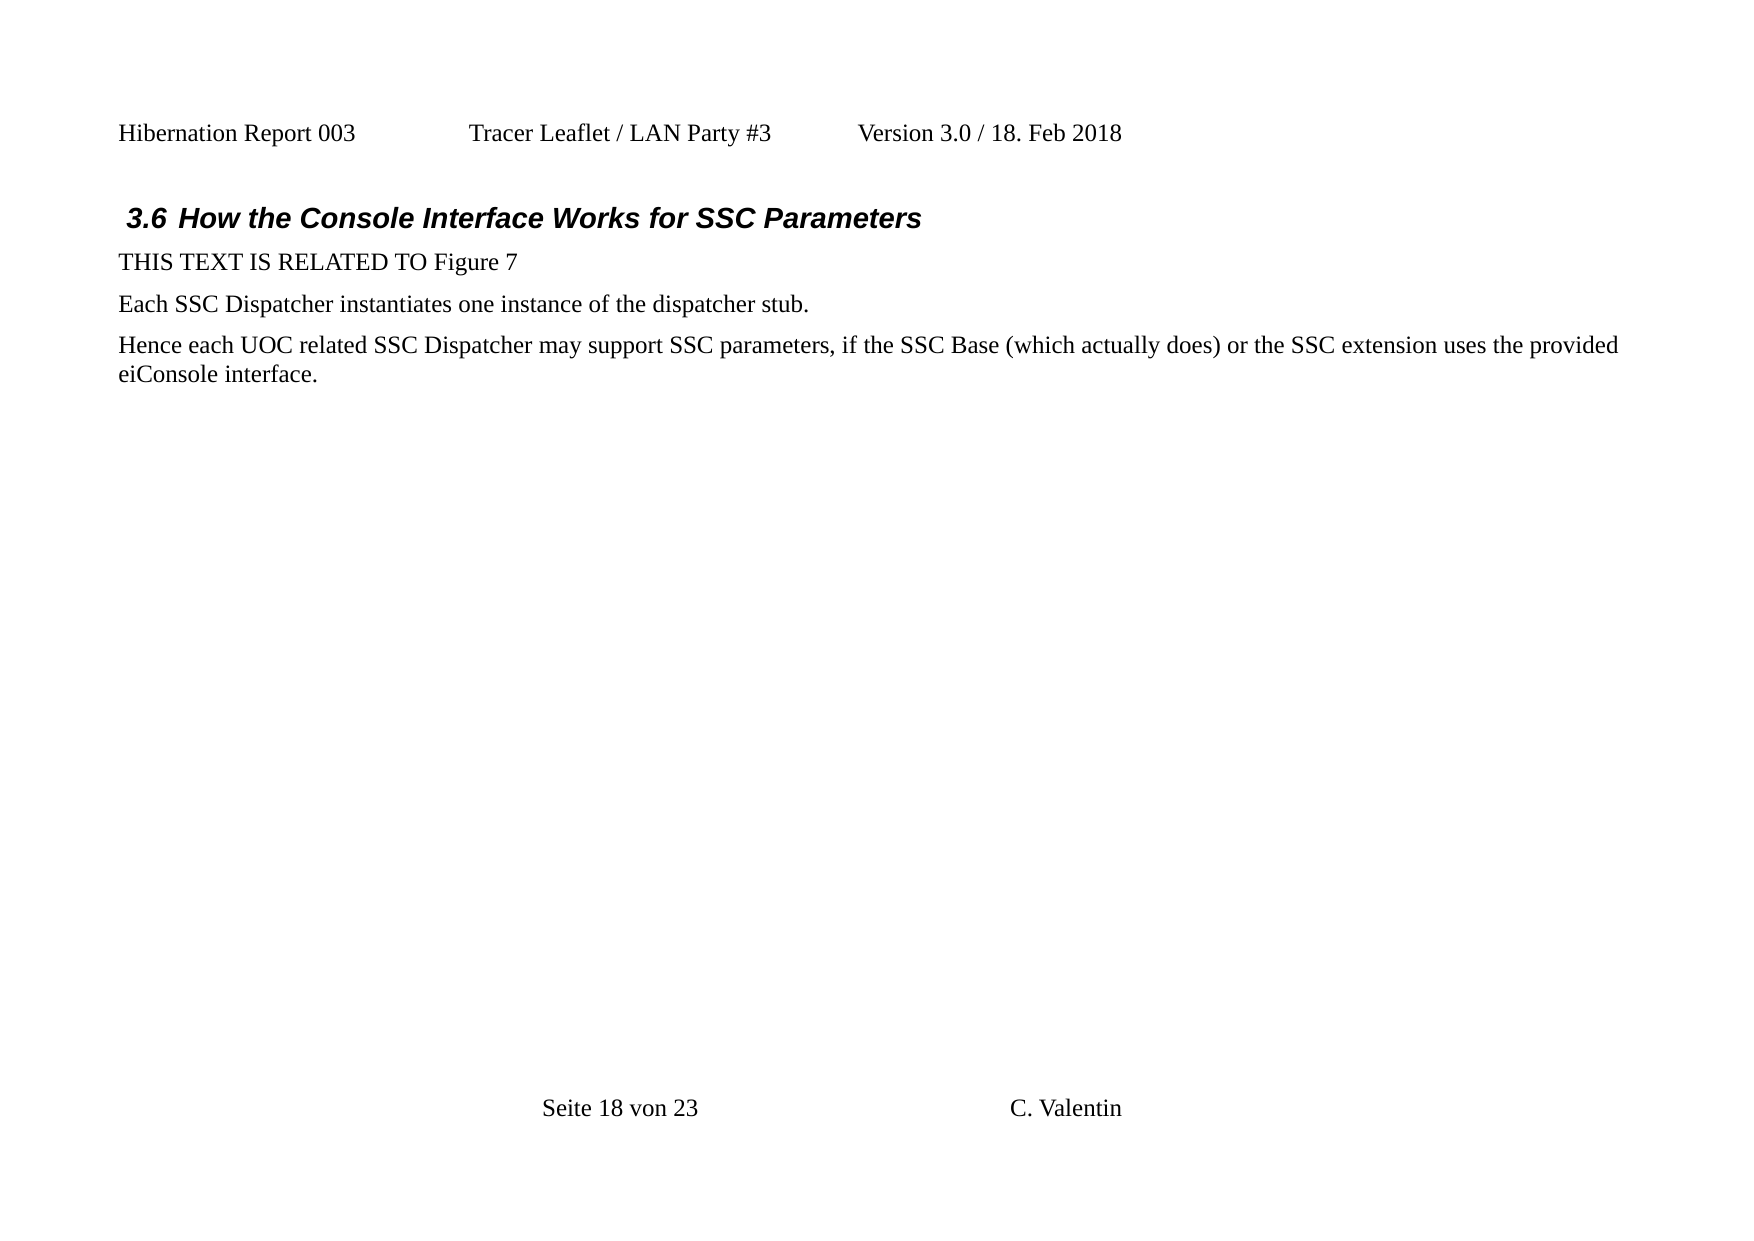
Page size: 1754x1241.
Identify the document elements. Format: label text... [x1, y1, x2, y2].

subtitle How the Console Interface Works for SSC Parameters [118, 201, 1636, 235]
text Hence each UOC related SSC Dispatcher may support SSC parameters, if the SSC Base (which actually does) or the SSC extension uses the provided eiConsole interface. [118, 330, 1636, 387]
text THIS TEXT IS RELATED TO Figure 7 [118, 247, 1636, 276]
text Each SSC Dispatcher instantiates one instance of the dispatcher stub. [118, 289, 1636, 317]
